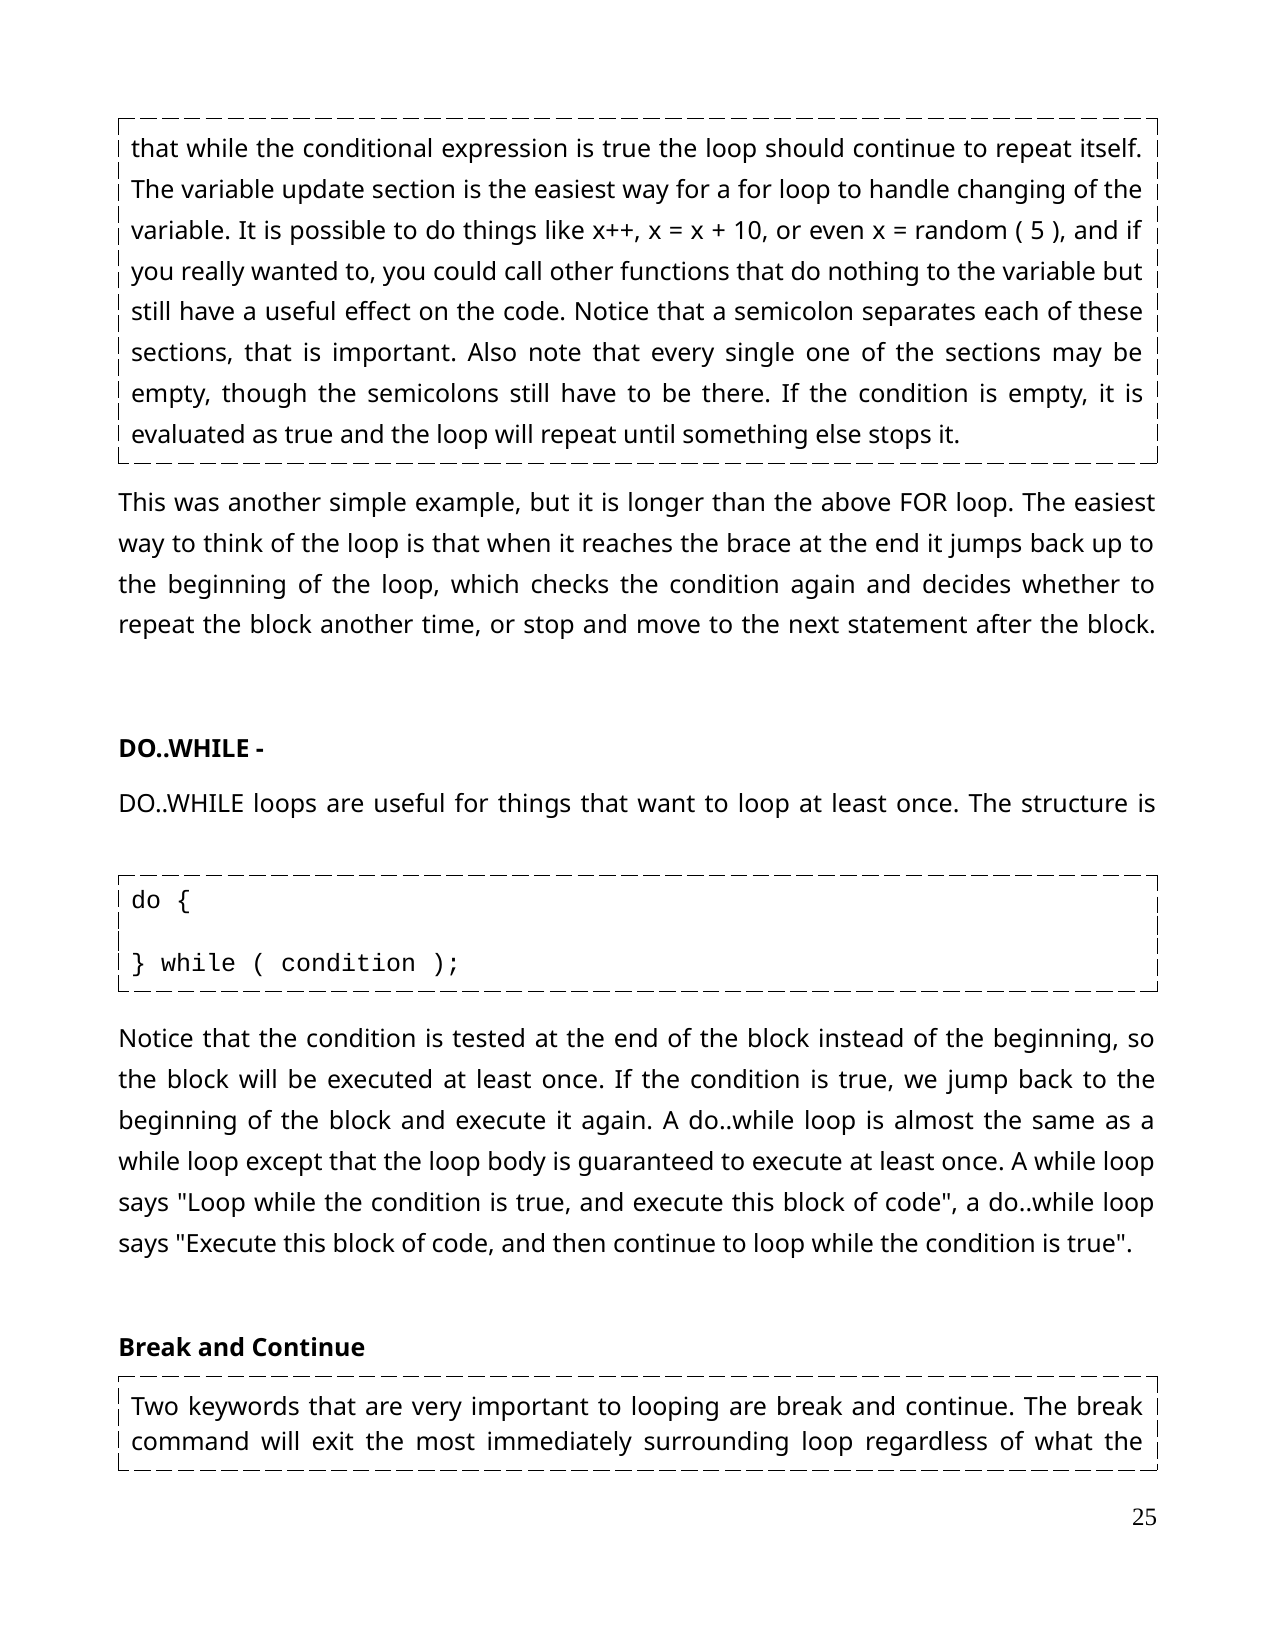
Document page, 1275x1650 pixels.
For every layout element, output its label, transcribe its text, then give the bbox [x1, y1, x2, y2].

text DO..WHILE loops are useful for things that want to loop at least once. The structure is [118, 786, 1157, 854]
text DO..WHILE - [118, 730, 1157, 764]
text Two keywords that are very important to looping are break and continue. The break command will exit the most immediately surrounding loop regardless of what the [118, 1376, 1157, 1470]
text Notice that the condition is tested at the end of the block instead of the beginning, so the block will be executed at least once. If the condition is true, we jump back to the beginning of the block and execute it again. A do..while loop is almost the same as a while loop except that the loop body is guaranteed to execute at least once. A while loop says "Loop while the condition is true, and execute this block of code", a do..while loop says "Execute this block of code, and then continue to loop while the condition is true". [118, 1021, 1157, 1259]
text do { [118, 875, 1157, 916]
text that while the conditional expression is true the loop should continue to repeat itself. The variable update section is the easiest way for a for loop to handle changing of the variable. It is possible to do things like x++, x = x + 10, or even x = random ( 5 ), and if you really wanted to, you could call other functions that do nothing to the variable but still have a useful effect on the code. Notice that a semicolon separates each of these sections, that is important. Also note that every single one of the sections may be empty, though the semicolons still have to be there. If the condition is empty, it is evaluated as true and the loop will repeat until something else stops it. [118, 118, 1157, 463]
text } while ( condition ); [118, 938, 1157, 992]
text This was another simple example, but it is longer than the above FOR loop. The easiest way to think of the loop is that when it reaches the brace at the end it jumps back up to the beginning of the loop, which checks the condition again and decides whether to repeat the block another time, or stop and move to the next statement after the block. [118, 484, 1157, 710]
subtitle Break and Continue [118, 1330, 1157, 1364]
